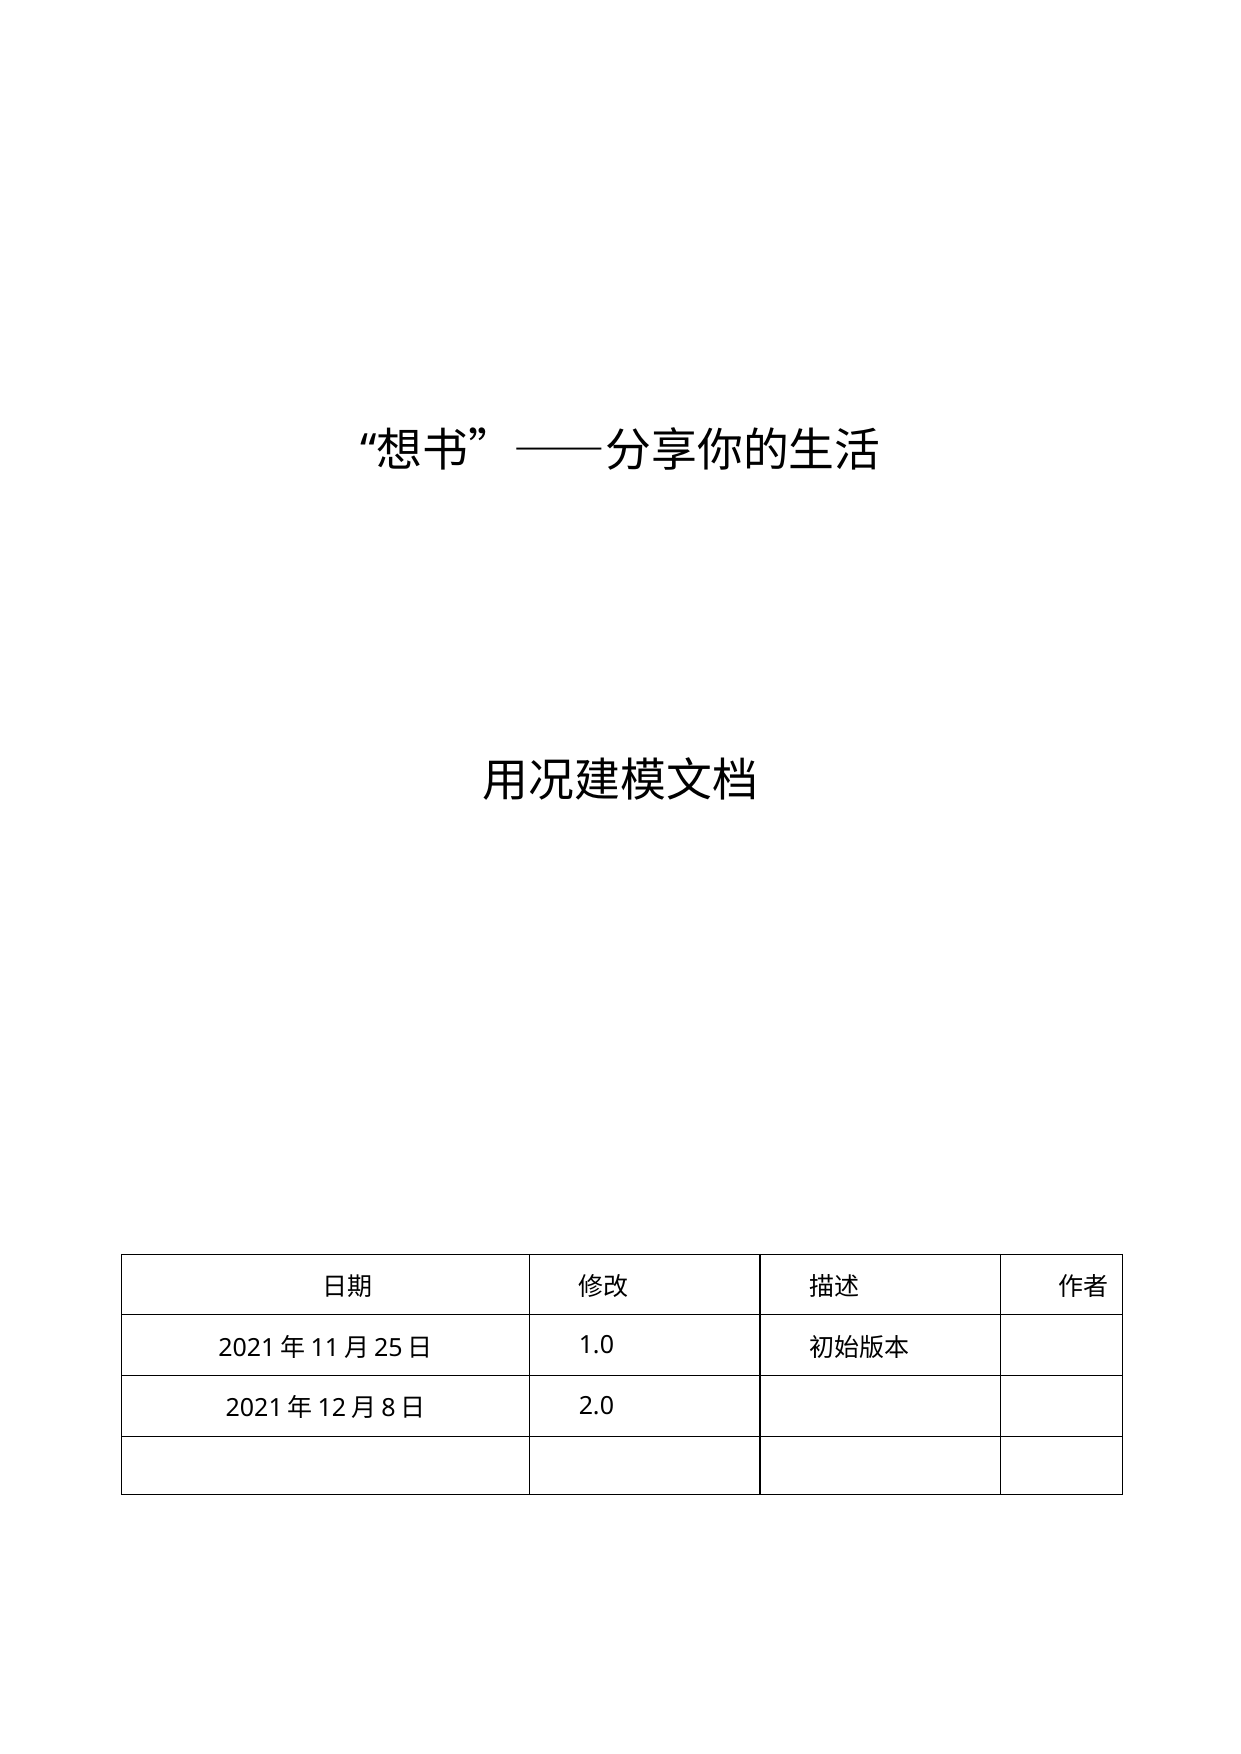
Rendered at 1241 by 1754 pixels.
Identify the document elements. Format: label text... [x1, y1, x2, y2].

table_cell 2021年11月25日 [122, 1315, 529, 1375]
table_cell [761, 1437, 1000, 1494]
table_header 作者 [1001, 1255, 1122, 1314]
table_header 日期 [122, 1255, 529, 1314]
table_cell [1001, 1376, 1122, 1436]
table_cell [530, 1437, 759, 1494]
table_cell [1001, 1437, 1122, 1494]
table_cell 初始版本 [761, 1315, 1000, 1375]
table_header 描述 [761, 1255, 1000, 1314]
subtitle 用况建模文档 [118, 743, 1122, 809]
table_cell [122, 1437, 529, 1494]
table_cell 2021年12月8日 [122, 1376, 529, 1436]
table_cell [1001, 1315, 1122, 1375]
table_cell [761, 1376, 1000, 1436]
table_cell 1.0 [530, 1315, 759, 1375]
table_cell 2.0 [530, 1376, 759, 1436]
subtitle “想书”——分享你的生活 [118, 413, 1122, 479]
table_header 修改 [530, 1255, 759, 1314]
